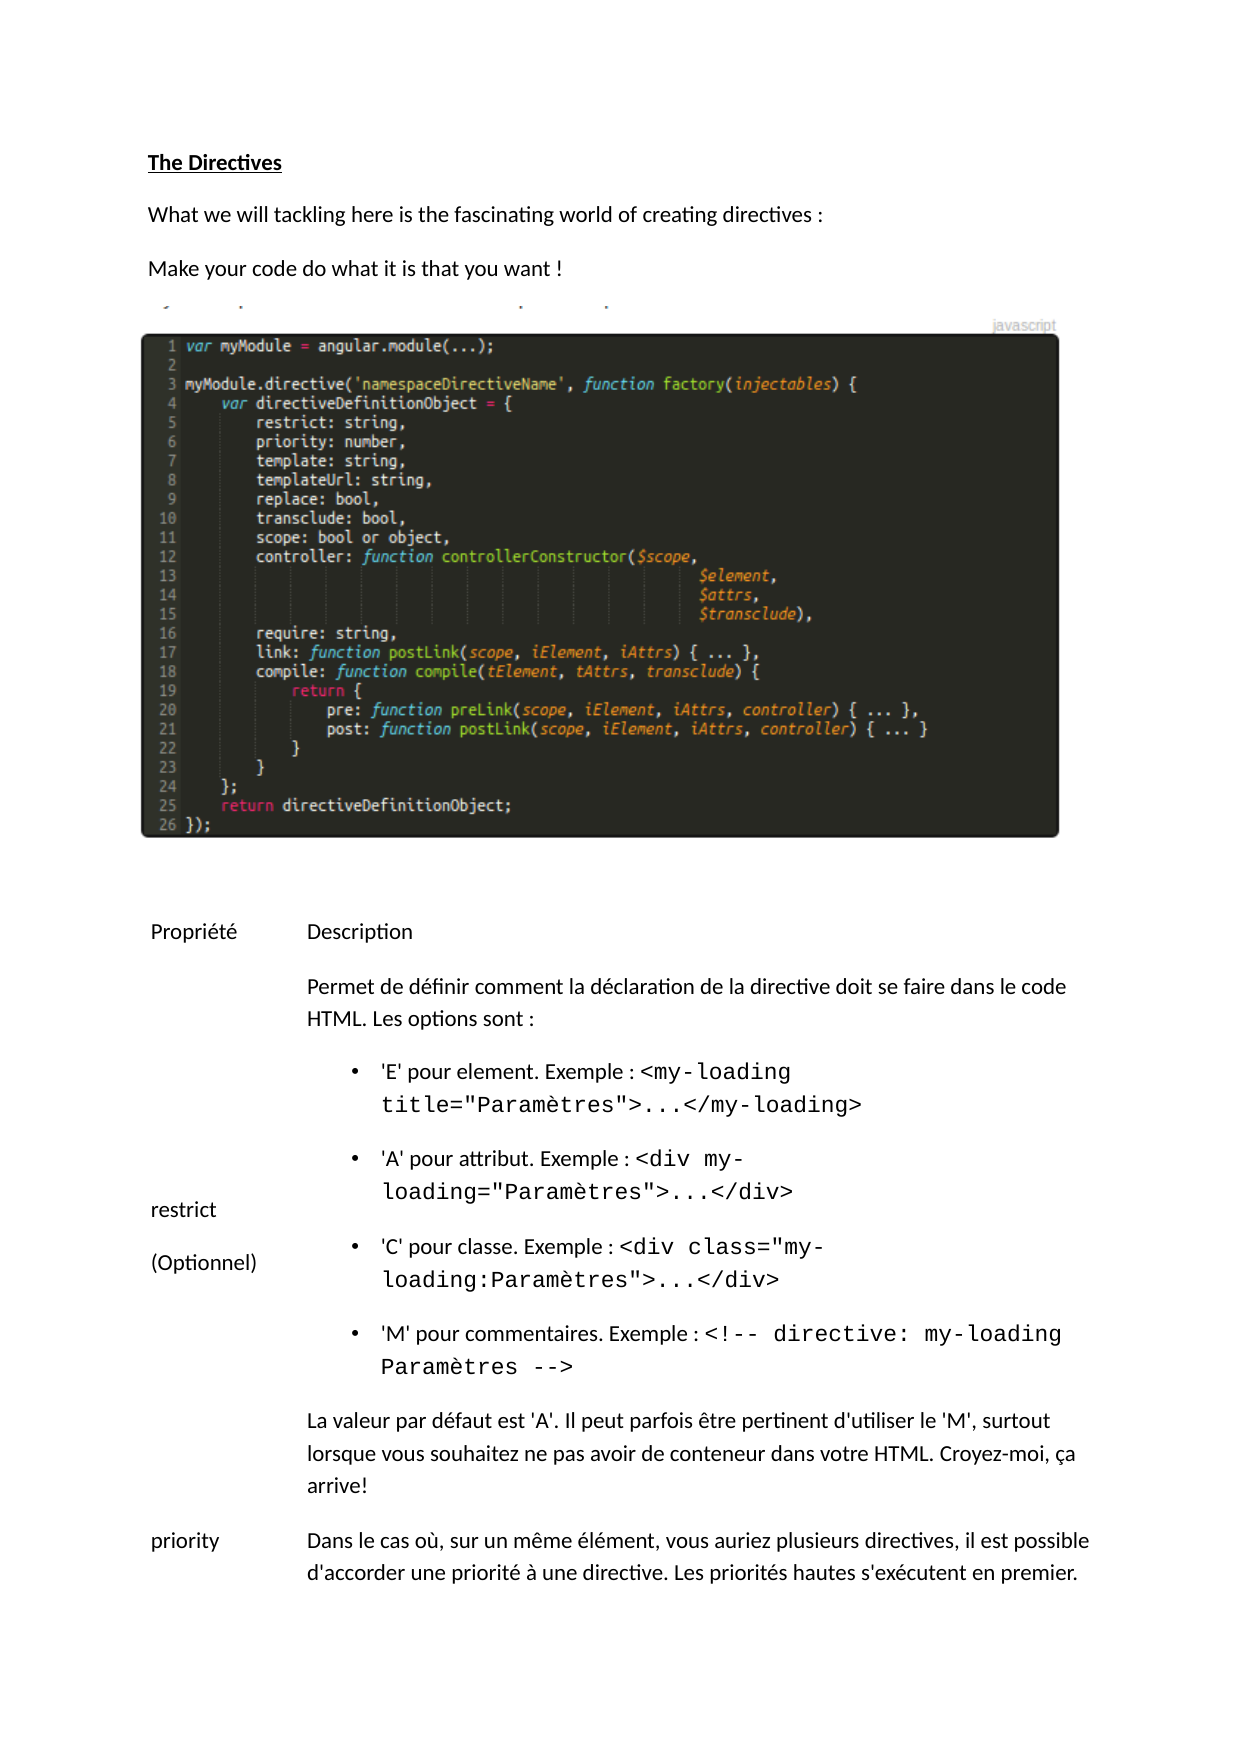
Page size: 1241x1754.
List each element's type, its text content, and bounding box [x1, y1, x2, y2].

text The Directives [148, 148, 1093, 176]
table_cell restrict (Optionnel) [148, 969, 304, 1523]
table_cell Permet de définir comment la déclaration de la directive doit se faire dans le code HTML. Les options sont : 'E' pour element. Exemple : <my-loading title="Paramètres">...</my-loading> 'A' pour attribut. Exemple : <div my-loading="Paramètres">...</div> 'C' pour classe. Exemple : <div class="my-loading:Paramètres">...</div> 'M' pour commentaires. Exemple : <!-- directive: my-loading Paramètres --> La valeur par défaut est 'A'. Il peut parfois être pertinent d'utiliser le 'M', surtout lorsque vous souhaitez ne pas avoir de conteneur dans votre HTML. Croyez-moi, ça arrive! [304, 969, 1093, 1523]
table_cell priority [148, 1523, 304, 1589]
table_cell Dans le cas où, sur un même élément, vous auriez plusieurs directives, il est possible d'accorder une priorité à une directive. Les priorités hautes s'exécutent en premier. [304, 1523, 1093, 1589]
table_header Description [304, 914, 1093, 969]
text Make your code do what it is that you want ! [148, 254, 1093, 282]
text What we will tackling here is the fascinating world of creating directives : [148, 201, 1093, 229]
picture [132, 306, 1077, 857]
table_header Propriété [148, 914, 304, 969]
